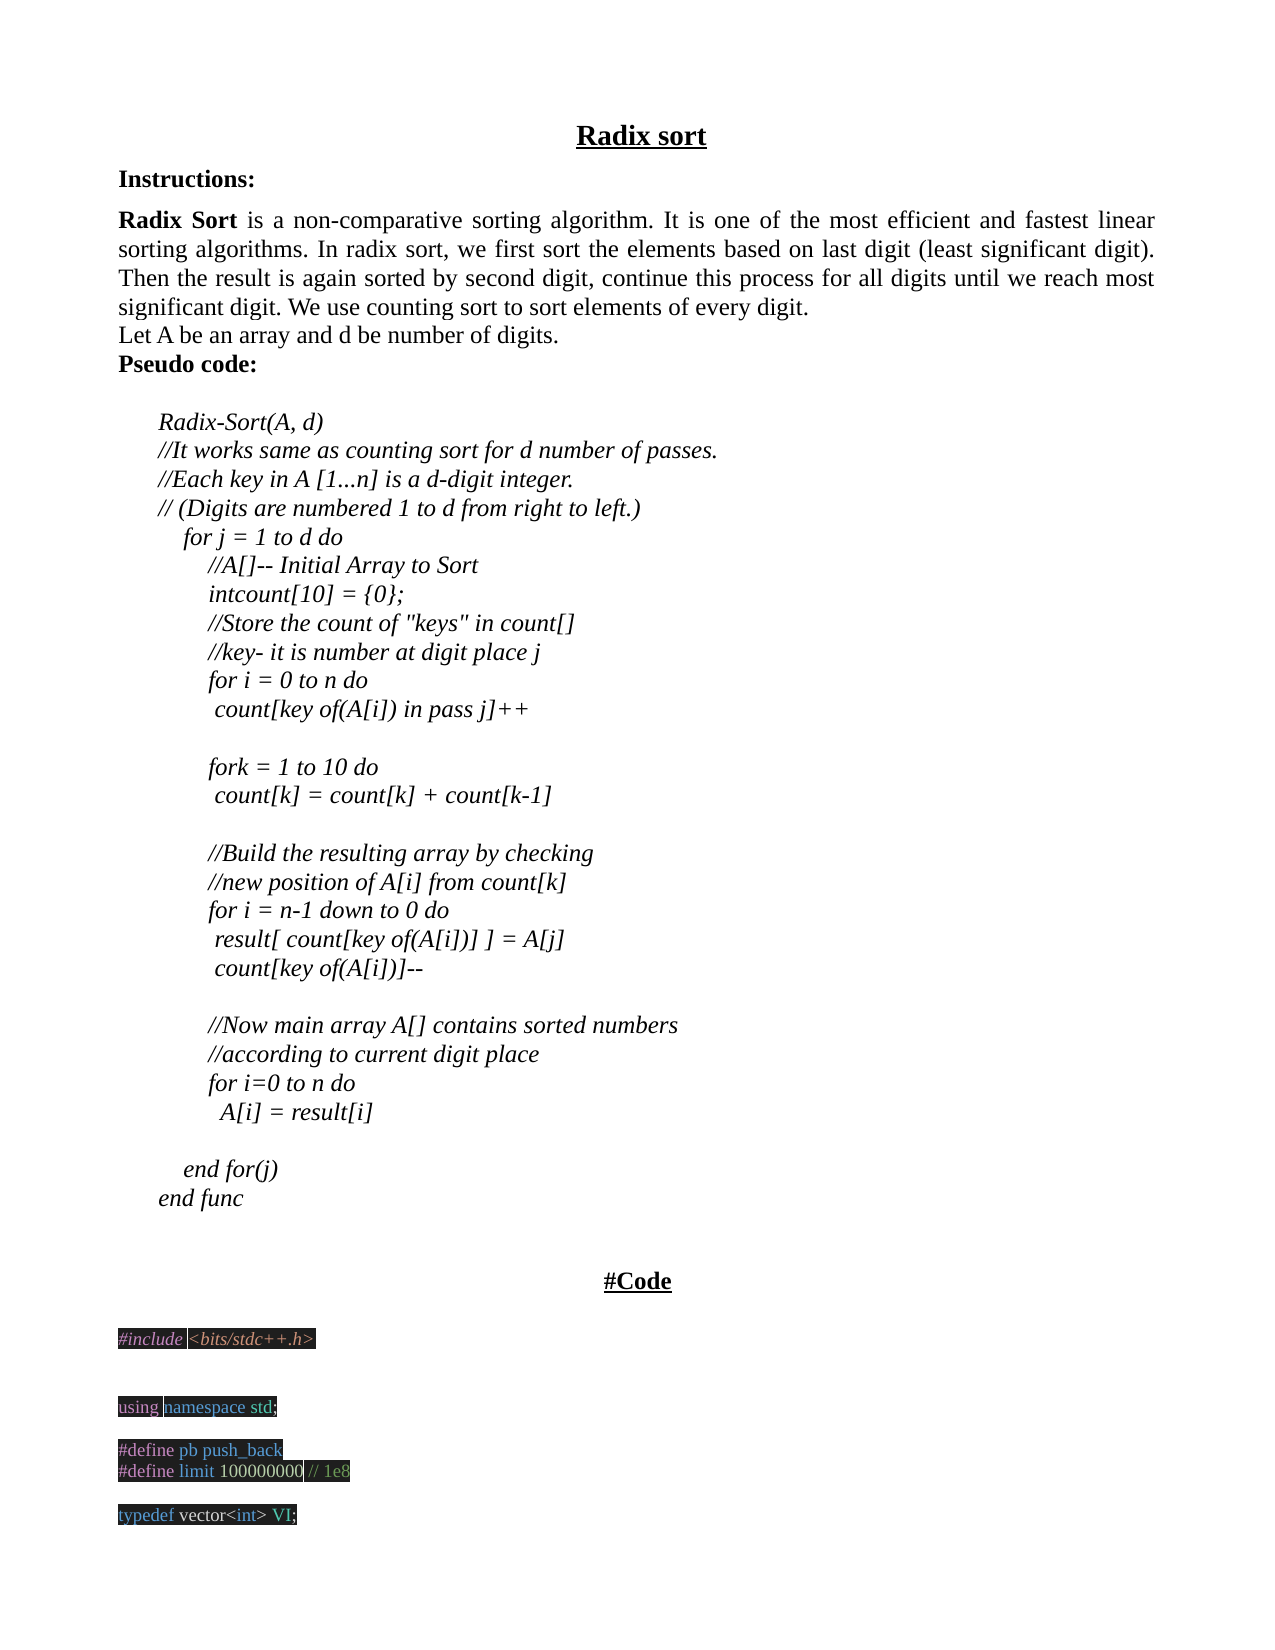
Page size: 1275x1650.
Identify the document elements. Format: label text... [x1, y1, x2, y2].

text Radix Sort is a non-comparative sorting algorithm. It is one of the most efficient and fastest linear sorting algorithms. In radix sort, we first sort the elements based on last digit (least significant digit). Then the result is again sorted by second digit, continue this process for all digits until we reach most significant digit. We use counting sort to sort elements of every digit. [118, 205, 1157, 320]
table_header Radix-Sort(A, d) //It works same as counting sort for d number of passes. //Each key in A [1...n] is a d-digit integer. // (Digits are numbered 1 to d from right to left.) for j = 1 to d do //A[]-- Initial Array to Sort intcount[10] = {0}; //Store the count of "keys" in count[] //key- it is number at digit place j for i = 0 to n do count[key of(A[i]) in pass j]++ fork = 1 to 10 do count[k] = count[k] + count[k-1] //Build the resulting array by checking //new position of A[i] from count[k] for i = n-1 down to 0 do result[ count[key of(A[i])] ] = A[j] count[key of(A[i])]-- //Now main array A[] contains sorted numbers //according to current digit place for i=0 to n do A[i] = result[i] end for(j) end func [158, 407, 905, 1212]
text #define pb push_back [118, 1439, 1157, 1460]
text Pseudo code: [118, 349, 1157, 378]
text #include <bits/stdc++.h> [118, 1320, 1157, 1349]
text Let A be an array and d be number of digits. [118, 320, 1157, 349]
list Radix sort [126, 118, 1157, 152]
text #define limit 100000000 // 1e8 [118, 1460, 1157, 1482]
text #Code [118, 1266, 1157, 1295]
text using namespace std; [118, 1396, 1157, 1417]
text Instructions: [118, 164, 1157, 193]
text typedef vector<int> VI; [118, 1503, 1157, 1525]
